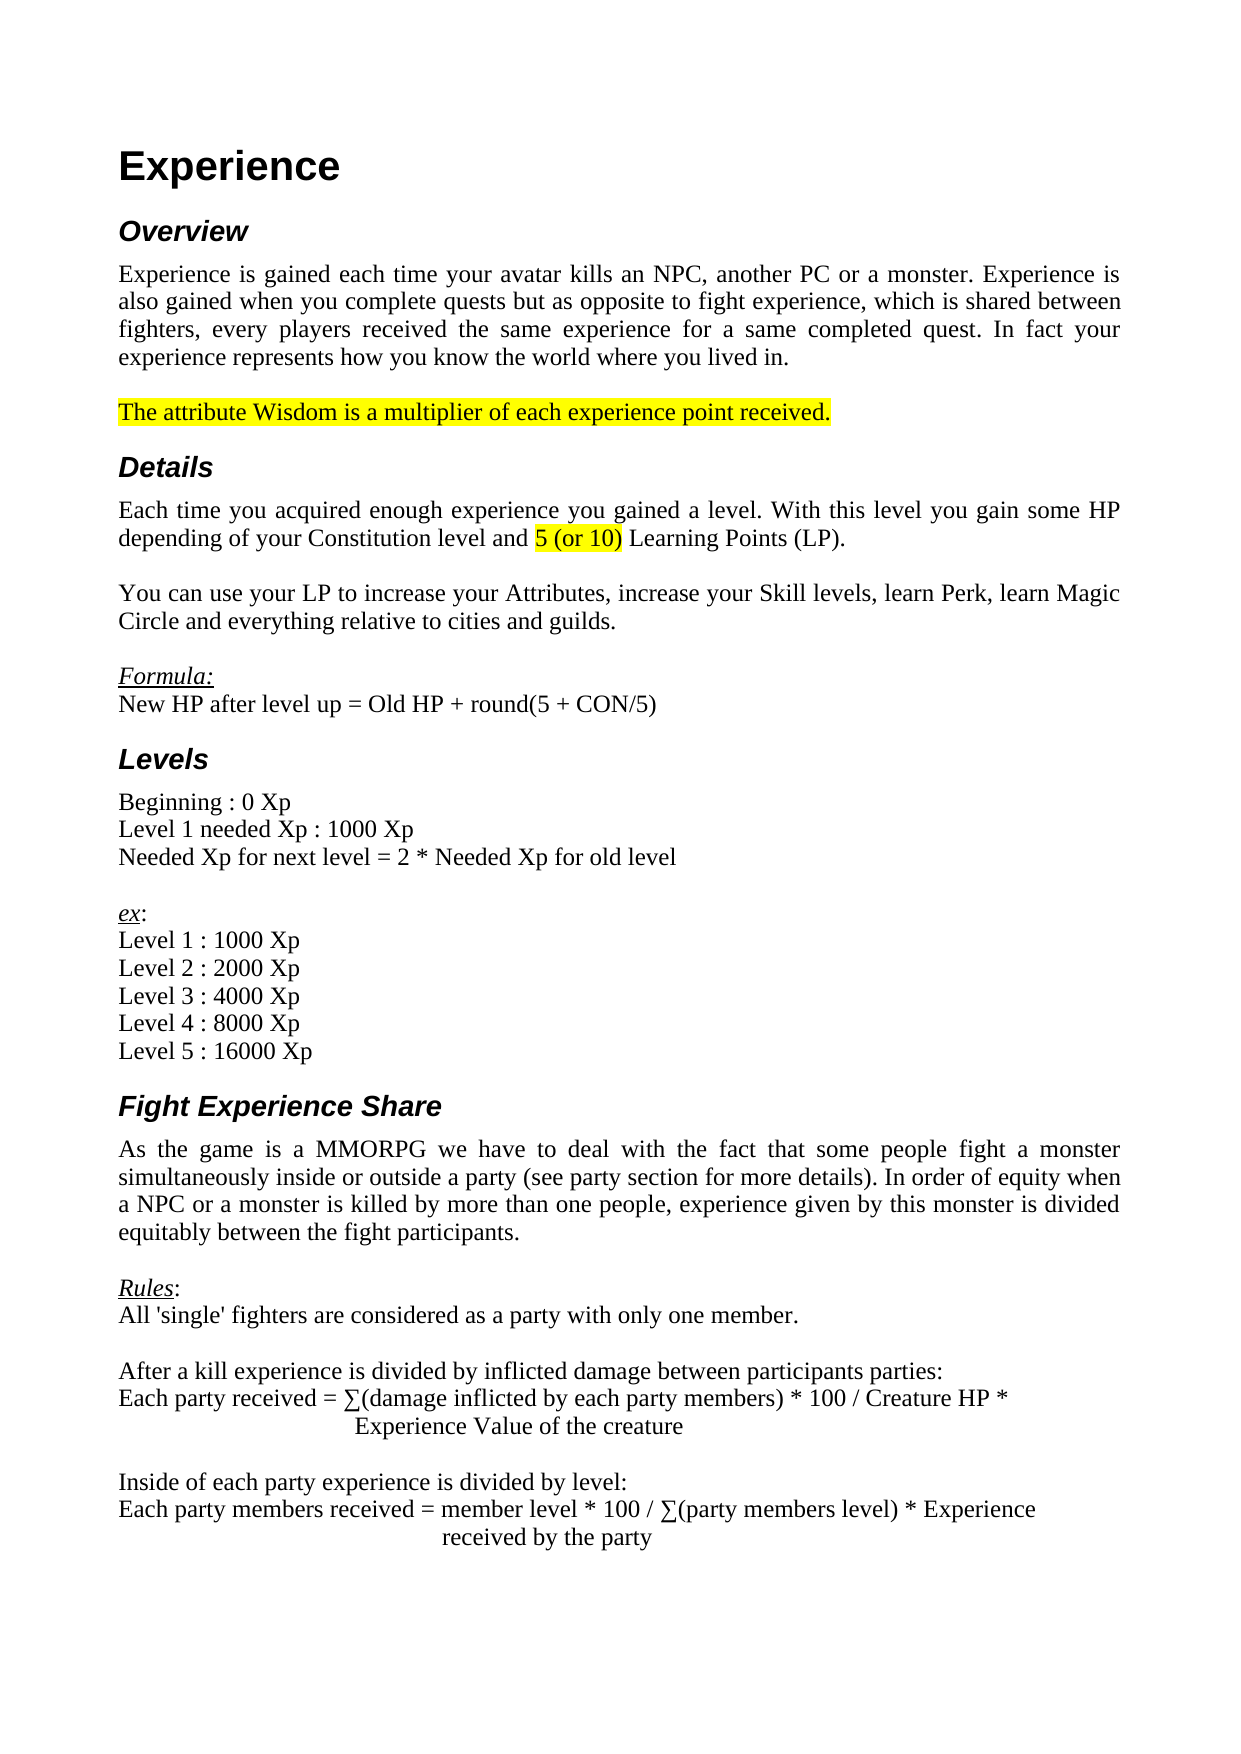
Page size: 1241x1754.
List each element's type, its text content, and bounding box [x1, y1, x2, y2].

text After a kill experience is divided by inflicted damage between participants parties: [118, 1357, 1122, 1384]
subtitle Levels [118, 743, 1122, 775]
text Needed Xp for next level = 2 * Needed Xp for old level [118, 843, 1122, 871]
text New HP after level up = Old HP + round(5 + CON/5) [118, 690, 1122, 718]
text Level 5 : 16000 Xp [118, 1037, 1122, 1065]
text Each party members received = member level * 100 / ∑(party members level) * Experience received by the party [118, 1495, 1122, 1551]
text Each party received = ∑(damage inflicted by each party members) * 100 / Creature HP * Experience Value of the creature [118, 1384, 1122, 1440]
subtitle Overview [118, 215, 1122, 247]
subtitle Details [118, 451, 1122, 484]
text The attribute Wisdom is a multiplier of each experience point received. [118, 398, 1122, 426]
text ex: [118, 899, 1122, 926]
text Level 4 : 8000 Xp [118, 1009, 1122, 1037]
text Level 1 needed Xp : 1000 Xp [118, 816, 1122, 843]
text Beginning : 0 Xp [118, 788, 1122, 816]
text Level 3 : 4000 Xp [118, 982, 1122, 1009]
subtitle Experience [118, 143, 1122, 190]
text All 'single' fighters are considered as a party with only one member. [118, 1301, 1122, 1329]
text You can use your LP to increase your Attributes, increase your Skill levels, learn Perk, learn Magic Circle and everything relative to cities and guilds. [118, 579, 1122, 635]
text As the game is a MMORPG we have to deal with the fact that some people fight a monster simultaneously inside or outside a party (see party section for more details). In order of equity when a NPC or a monster is killed by more than one people, experience given by this monster is divided equitably between the fight participants. [118, 1135, 1122, 1246]
text Inside of each party experience is divided by level: [118, 1468, 1122, 1495]
subtitle Fight Experience Share [118, 1090, 1122, 1123]
text Formula: [118, 662, 1122, 690]
text Level 2 : 2000 Xp [118, 954, 1122, 982]
text Rules: [118, 1274, 1122, 1301]
text Level 1 : 1000 Xp [118, 926, 1122, 954]
text Experience is gained each time your avatar kills an NPC, another PC or a monster. Experience is also gained when you complete quests but as opposite to fight experience, which is shared between fighters, every players received the same experience for a same completed quest. In fact your experience represents how you know the world where you lived in. [118, 260, 1122, 371]
text Each time you acquired enough experience you gained a level. With this level you gain some HP depending of your Constitution level and 5 (or 10) Learning Points (LP). [118, 496, 1122, 552]
